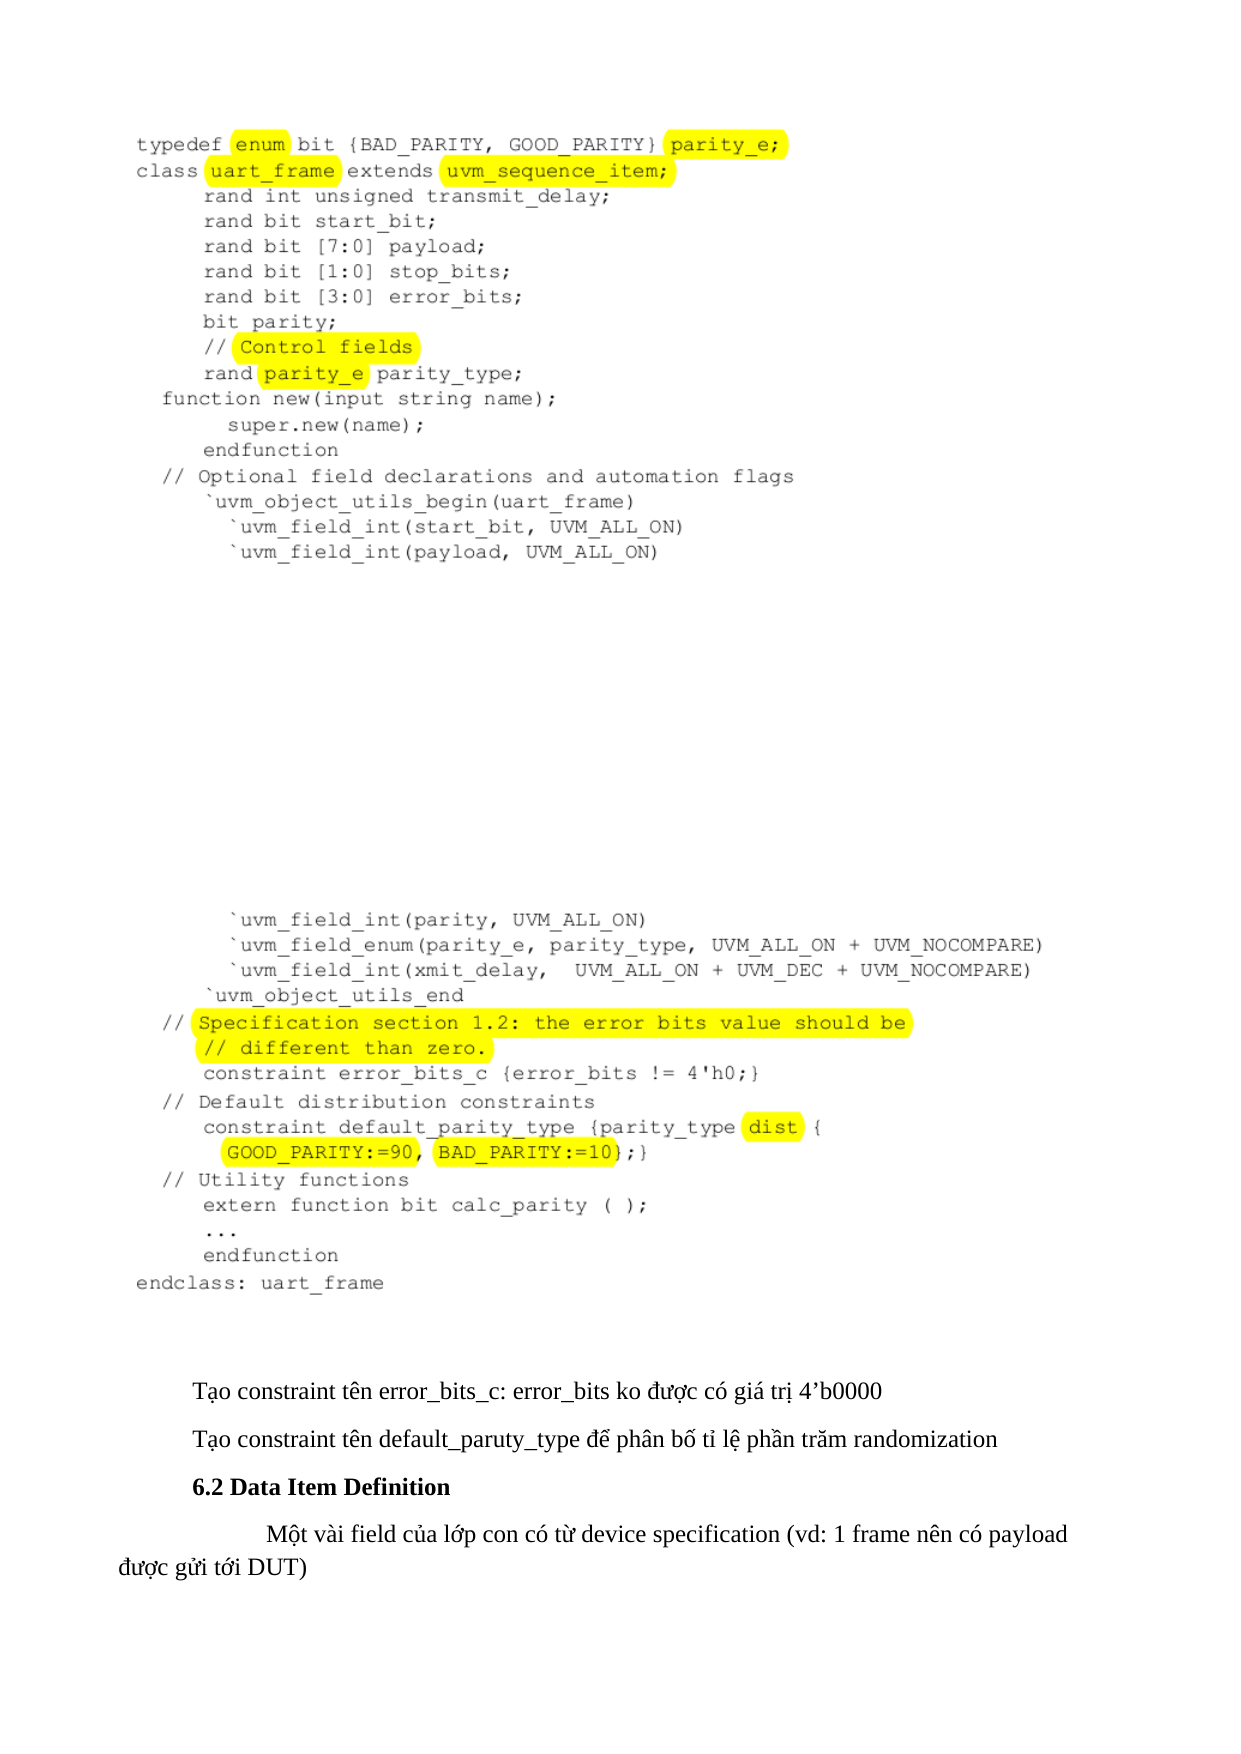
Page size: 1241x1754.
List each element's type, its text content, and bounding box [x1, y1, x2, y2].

text Tạo constraint tên default_paruty_type để phân bố tỉ lệ phần trăm randomization [118, 1424, 1122, 1453]
picture [118, 118, 1123, 585]
text Tạo constraint tên error_bits_c: error_bits ko được có giá trị 4’b0000 [118, 1376, 1122, 1405]
text Một vài field của lớp con có từ device specification (vd: 1 frame nên có payload được gửi tới DUT) [118, 1519, 1122, 1581]
text 6.2 Data Item Definition [118, 1472, 1122, 1500]
picture [118, 909, 1123, 1296]
